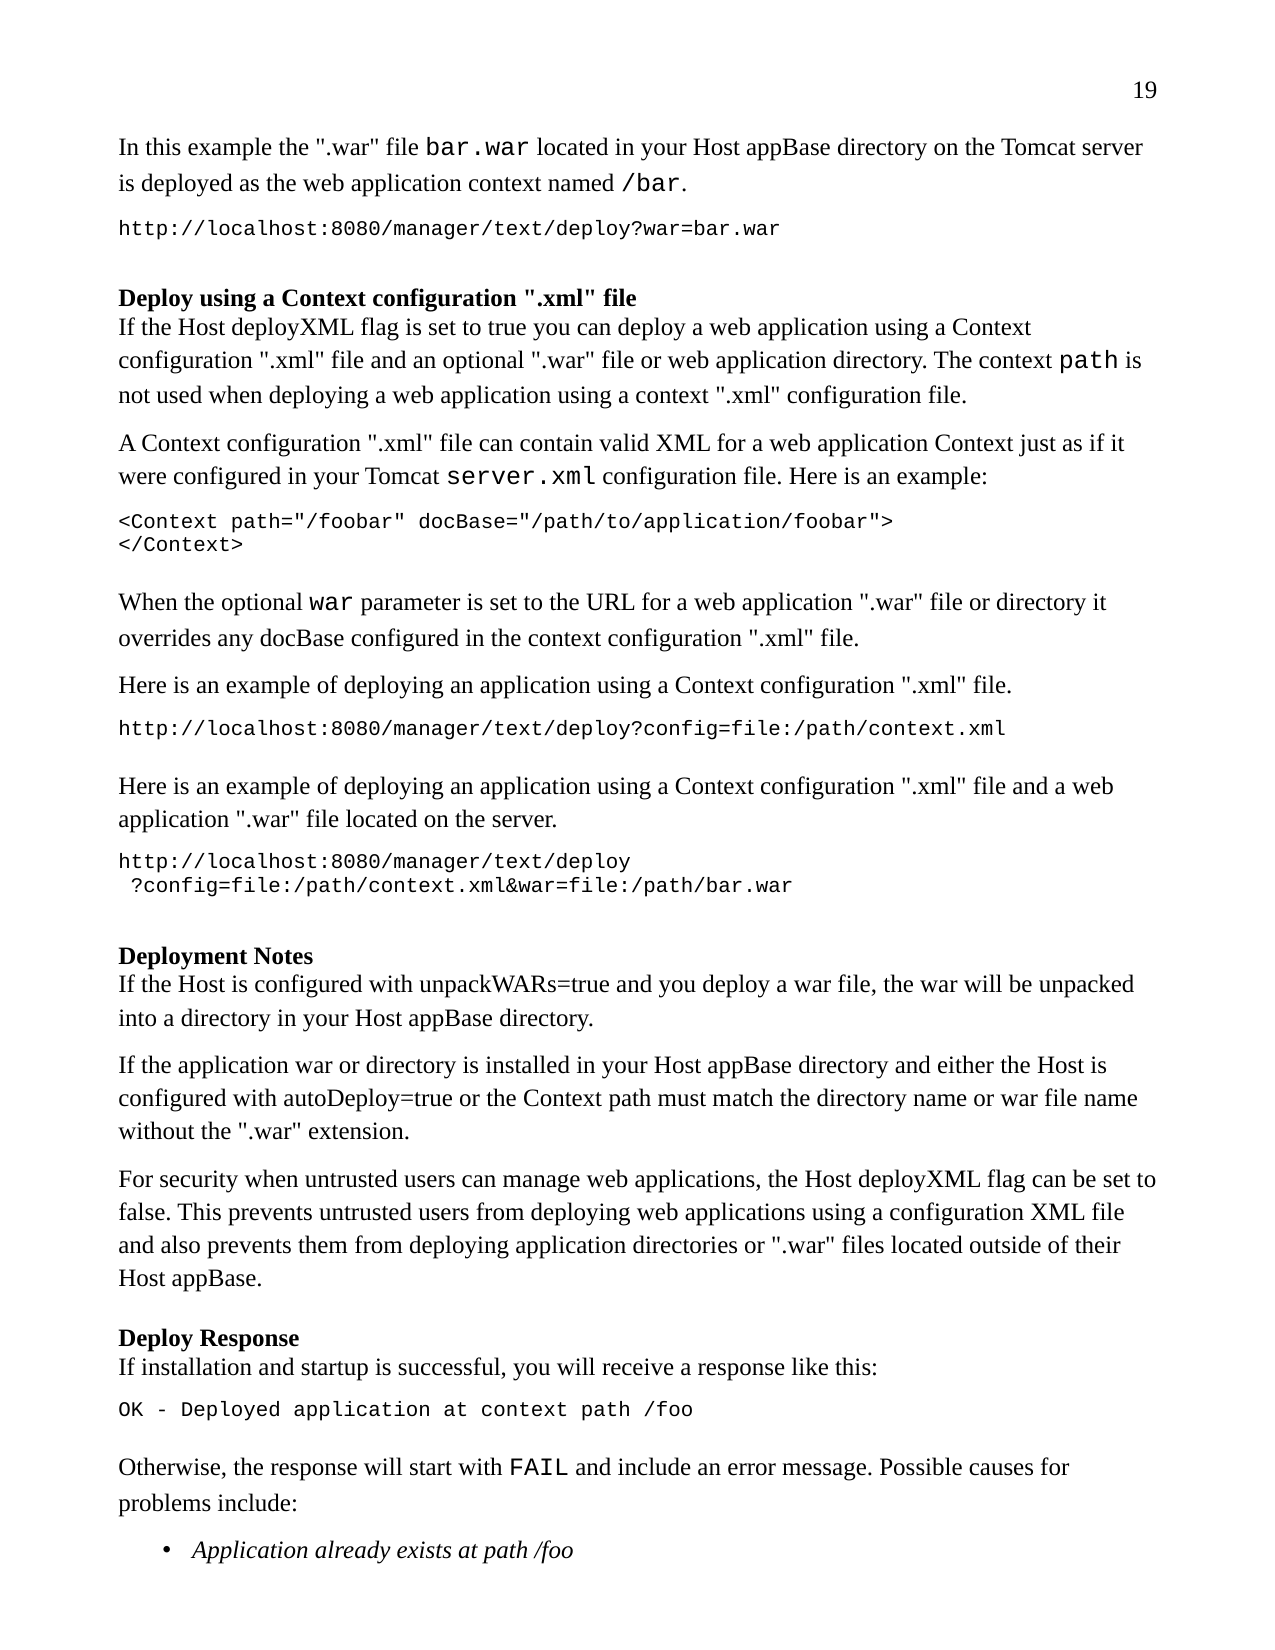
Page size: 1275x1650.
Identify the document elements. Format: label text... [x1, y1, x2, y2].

text <Context path="/foobar" docBase="/path/to/application/foobar"> [118, 511, 1157, 534]
text http://localhost:8080/manager/text/deploy [118, 852, 1157, 875]
text ?config=file:/path/context.xml&war=file:/path/bar.war [118, 875, 1157, 899]
text If the Host is configured with unpackWARs=true and you deploy a war file, the war will be unpacked into a directory in your Host appBase directory. [118, 969, 1157, 1031]
text For security when untrusted users can manage web applications, the Host deployXML flag can be set to false. This prevents untrusted users from deploying web applications using a configuration XML file and also prevents them from deploying application directories or ".war" files located outside of their Host appBase. [118, 1164, 1157, 1292]
subtitle Deploy using a Context configuration ".xml" file [118, 283, 1157, 312]
text http://localhost:8080/manager/text/deploy?war=bar.war [118, 218, 1157, 241]
subtitle Deploy Response [118, 1323, 1157, 1352]
text OK - Deployed application at context path /foo [118, 1399, 1157, 1423]
text If the application war or directory is installed in your Host appBase directory and either the Host is configured with autoDeploy=true or the Context path must match the directory name or war file name without the ".war" extension. [118, 1050, 1157, 1145]
text In this example the ".war" file bar.war located in your Host appBase directory on the Tomcat server is deployed as the web application context named /bar. [118, 132, 1157, 198]
text If the Host deployXML flag is set to true you can deploy a web application using a Context configuration ".xml" file and an optional ".war" file or web application directory. The context path is not used when deploying a web application using a context ".xml" configuration file. [118, 312, 1157, 409]
text </Context> [118, 534, 1157, 558]
text If installation and startup is successful, you will receive a response like this: [118, 1352, 1157, 1381]
text A Context configuration ".xml" file can contain valid XML for a web application Context just as if it were configured in your Tomcat server.xml configuration file. Here is an example: [118, 428, 1157, 492]
text When the optional war parameter is set to the URL for a web application ".war" file or directory it overrides any docBase configured in the context configuration ".xml" file. [118, 587, 1157, 651]
text Here is an example of deploying an application using a Context configuration ".xml" file. [118, 670, 1157, 699]
text http://localhost:8080/manager/text/deploy?config=file:/path/context.xml [118, 718, 1157, 741]
list Application already exists at path /foo [162, 1535, 1157, 1564]
text Otherwise, the response will start with FAIL and include an error message. Possible causes for problems include: [118, 1452, 1157, 1516]
text Here is an example of deploying an application using a Context configuration ".xml" file and a web application ".war" file located on the server. [118, 771, 1157, 833]
subtitle Deployment Notes [118, 941, 1157, 969]
